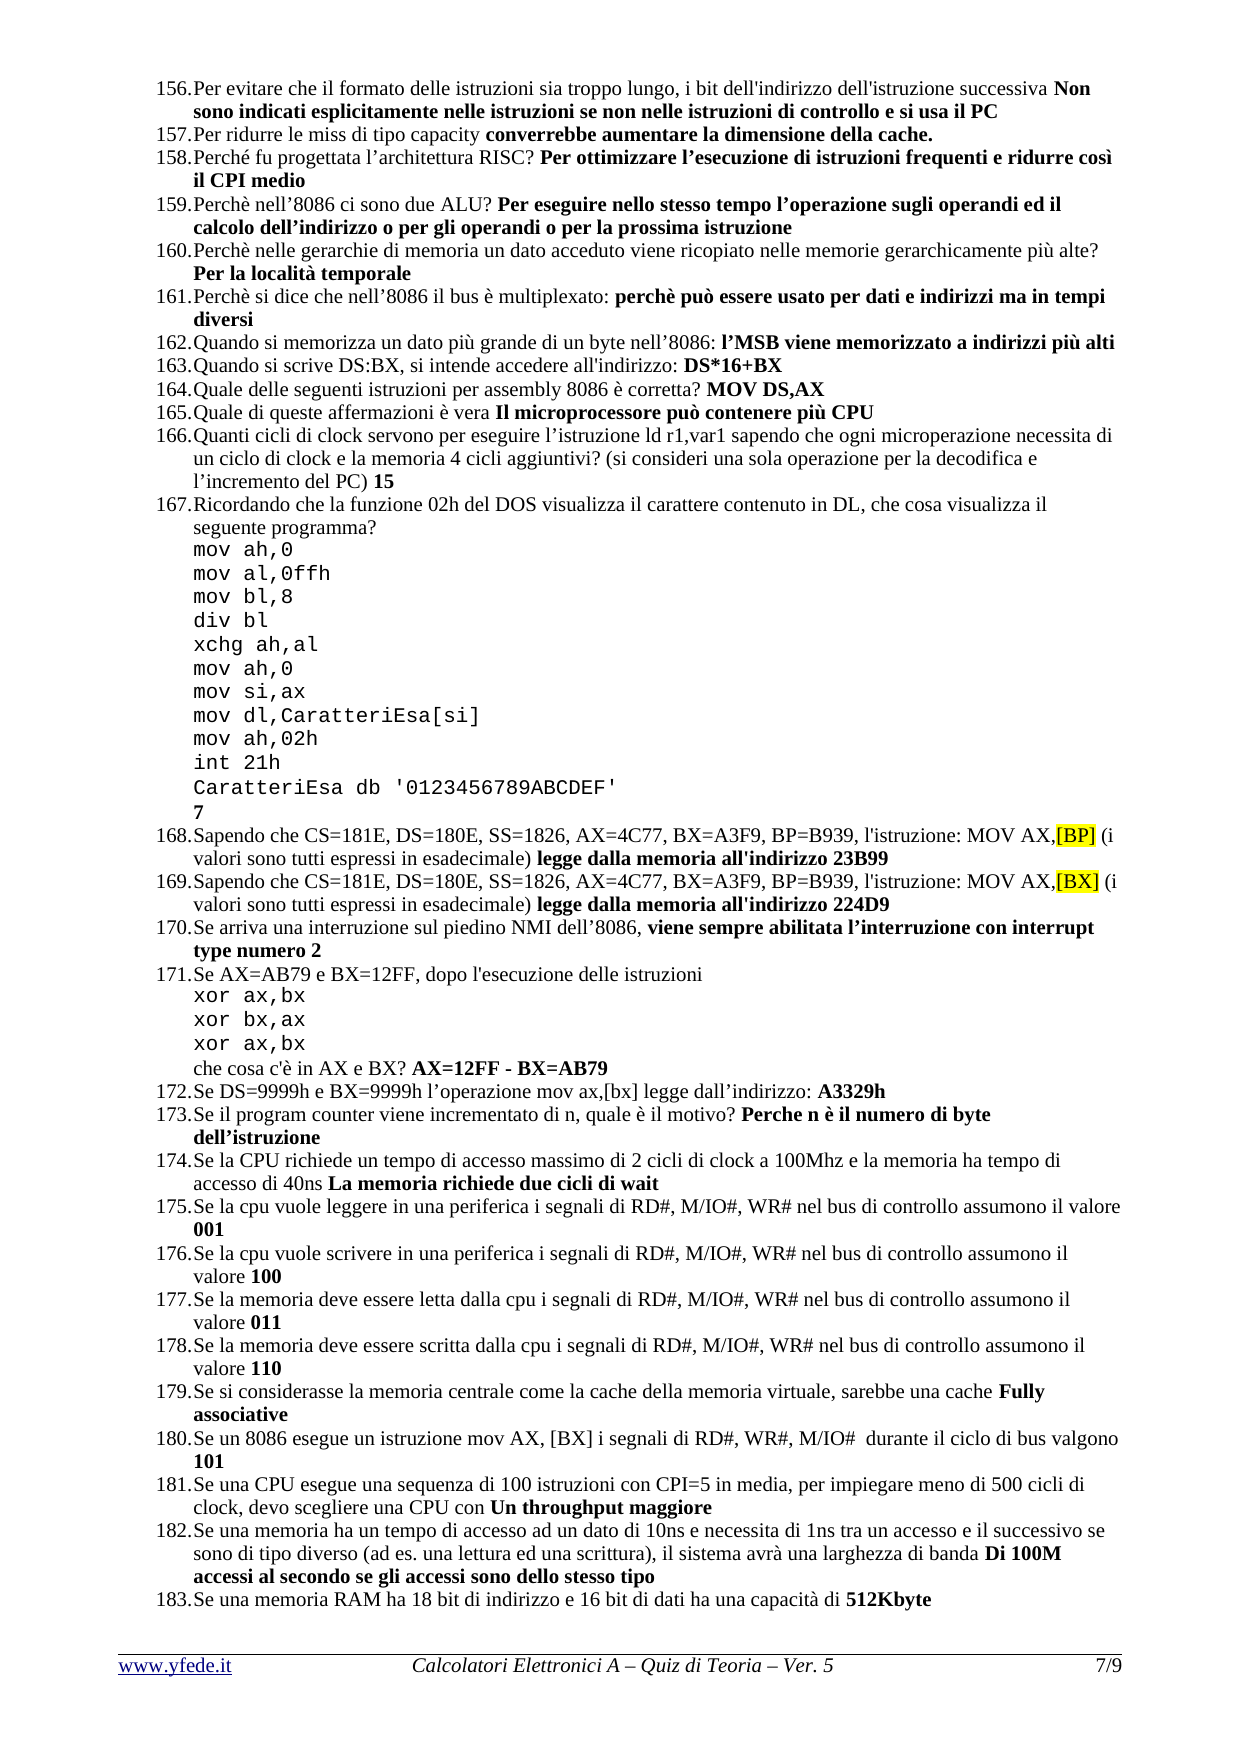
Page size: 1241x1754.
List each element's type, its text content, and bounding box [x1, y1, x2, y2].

list Sapendo che CS=181E, DS=180E, SS=1826, AX=4C77, BX=A3F9, BP=B939, l'istruzione: MOV AX,[BX] (i valori sono tutti espressi in esadecimale) legge dalla memoria all'indirizzo 224D9 [156, 870, 1122, 916]
list Perchè si dice che nell’8086 il bus è multiplexato: perchè può essere usato per dati e indirizzi ma in tempi diversi [156, 285, 1122, 331]
list Se la CPU richiede un tempo di accesso massimo di 2 cicli di clock a 100Mhz e la memoria ha tempo di accesso di 40ns La memoria richiede due cicli di wait [156, 1149, 1122, 1195]
list Perchè nell’8086 ci sono due ALU? Per eseguire nello stesso tempo l’operazione sugli operandi ed il calcolo dell’indirizzo o per gli operandi o per la prossima istruzione [156, 192, 1122, 239]
list Se la cpu vuole scrivere in una periferica i segnali di RD#, M/IO#, WR# nel bus di controllo assumono il valore 100 [156, 1241, 1122, 1288]
list Se un 8086 esegue un istruzione mov AX, [BX] i segnali di RD#, WR#, M/IO# durante il ciclo di bus valgono 101 [156, 1426, 1122, 1473]
list Se la memoria deve essere scritta dalla cpu i segnali di RD#, M/IO#, WR# nel bus di controllo assumono il valore 110 [156, 1334, 1122, 1380]
list Quando si memorizza un dato più grande di un byte nell’8086: l’MSB viene memorizzato a indirizzi più alti [156, 331, 1122, 354]
list Quando si scrive DS:BX, si intende accedere all'indirizzo: DS*16+BX [156, 354, 1122, 377]
list Se una memoria RAM ha 18 bit di indirizzo e 16 bit di dati ha una capacità di 512Kbyte [156, 1588, 1122, 1611]
list Per ridurre le miss di tipo capacity converrebbe aumentare la dimensione della cache. [156, 123, 1122, 146]
list Se AX=AB79 e BX=12FF, dopo l'esecuzione delle istruzioni xor ax,bx xor bx,ax xor ax,bx che cosa c'è in AX e BX? AX=12FF - BX=AB79 [156, 962, 1122, 1079]
list Se DS=9999h e BX=9999h l’operazione mov ax,[bx] legge dall’indirizzo: A3329h [156, 1079, 1122, 1103]
list Se arriva una interruzione sul piedino NMI dell’8086, viene sempre abilitata l’interruzione con interrupt type numero 2 [156, 916, 1122, 962]
list Quale di queste affermazioni è vera Il microprocessore può contenere più CPU [156, 401, 1122, 424]
list Ricordando che la funzione 02h del DOS visualizza il carattere contenuto in DL, che cosa visualizza il seguente programma? mov ah,0 mov al,0ffh mov bl,8 div bl xchg ah,al mov ah,0 mov si,ax mov dl,CaratteriEsa[si] mov ah,02h int 21h CaratteriEsa db '0123456789ABCDEF' 7 [156, 493, 1122, 824]
list Se una memoria ha un tempo di accesso ad un dato di 10ns e necessita di 1ns tra un accesso e il successivo se sono di tipo diverso (ad es. una lettura ed una scrittura), il sistema avrà una larghezza di banda Di 100M accessi al secondo se gli accessi sono dello stesso tipo [156, 1519, 1122, 1588]
list Perché fu progettata l’architettura RISC? Per ottimizzare l’esecuzione di istruzioni frequenti e ridurre così il CPI medio [156, 146, 1122, 192]
list Se si considerasse la memoria centrale come la cache della memoria virtuale, sarebbe una cache Fully associative [156, 1380, 1122, 1426]
list Sapendo che CS=181E, DS=180E, SS=1826, AX=4C77, BX=A3F9, BP=B939, l'istruzione: MOV AX,[BP] (i valori sono tutti espressi in esadecimale) legge dalla memoria all'indirizzo 23B99 [156, 824, 1122, 870]
list Per evitare che il formato delle istruzioni sia troppo lungo, i bit dell'indirizzo dell'istruzione successiva Non sono indicati esplicitamente nelle istruzioni se non nelle istruzioni di controllo e si usa il PC [156, 77, 1122, 123]
list Se la cpu vuole leggere in una periferica i segnali di RD#, M/IO#, WR# nel bus di controllo assumono il valore 001 [156, 1195, 1122, 1241]
list Quanti cicli di clock servono per eseguire l’istruzione ld r1,var1 sapendo che ogni microperazione necessita di un ciclo di clock e la memoria 4 cicli aggiuntivi? (si consideri una sola operazione per la decodifica e l’incremento del PC) 15 [156, 424, 1122, 493]
list Se una CPU esegue una sequenza di 100 istruzioni con CPI=5 in media, per impiegare meno di 500 cicli di clock, devo scegliere una CPU con Un throughput maggiore [156, 1473, 1122, 1519]
list Se il program counter viene incrementato di n, quale è il motivo? Perche n è il numero di byte dell’istruzione [156, 1103, 1122, 1149]
list Se la memoria deve essere letta dalla cpu i segnali di RD#, M/IO#, WR# nel bus di controllo assumono il valore 011 [156, 1288, 1122, 1334]
list Perchè nelle gerarchie di memoria un dato acceduto viene ricopiato nelle memorie gerarchicamente più alte? Per la località temporale [156, 239, 1122, 285]
list Quale delle seguenti istruzioni per assembly 8086 è corretta? MOV DS,AX [156, 377, 1122, 401]
